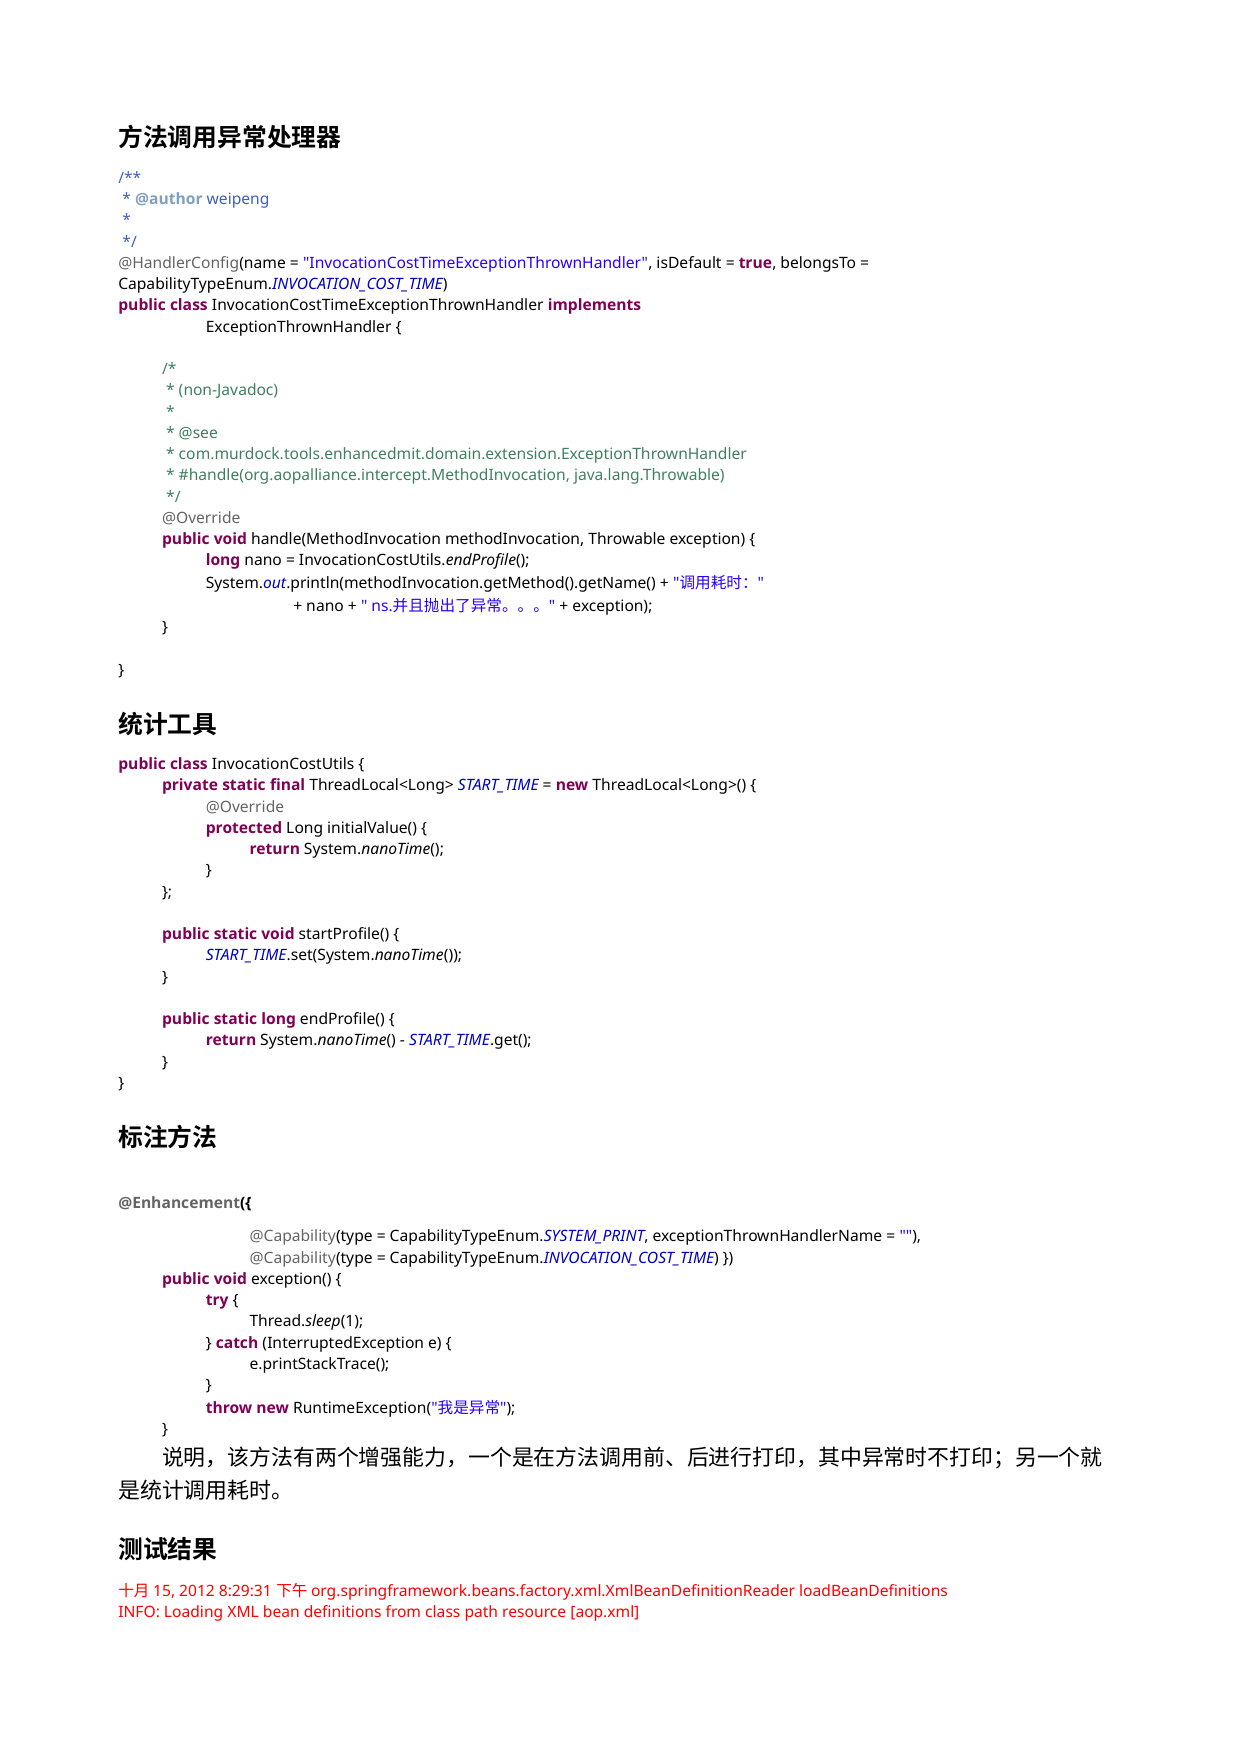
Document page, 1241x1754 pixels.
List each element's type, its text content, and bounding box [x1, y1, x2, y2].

text } [118, 859, 1122, 880]
text } [118, 965, 1122, 987]
text * [118, 400, 1122, 422]
text public class InvocationCostUtils { [118, 753, 1122, 774]
subtitle @Enhancement({ [118, 1191, 1122, 1213]
text } [118, 1374, 1122, 1395]
text System.out.println(methodInvocation.getMethod().getName() + "调用耗时：" [118, 570, 1122, 593]
text } [118, 658, 1122, 679]
text public void handle(MethodInvocation methodInvocation, Throwable exception) { [118, 528, 1122, 549]
text } [118, 1072, 1122, 1093]
text @Capability(type = CapabilityTypeEnum.INVOCATION_COST_TIME) }) [118, 1246, 1122, 1268]
text @Capability(type = CapabilityTypeEnum.SYSTEM_PRINT, exceptionThrownHandlerName = ""), [118, 1225, 1122, 1246]
text public class InvocationCostTimeExceptionThrownHandler implements [118, 294, 1122, 315]
subtitle 测试结果 [118, 1530, 1122, 1566]
text ExceptionThrownHandler { [118, 315, 1122, 337]
text } catch (InterruptedException e) { [118, 1331, 1122, 1353]
text } [118, 1050, 1122, 1072]
text } [118, 1418, 1122, 1439]
text return System.nanoTime(); [118, 838, 1122, 859]
text throw new RuntimeException("我是异常"); [118, 1395, 1122, 1418]
text * #handle(org.aopalliance.intercept.MethodInvocation, java.lang.Throwable) [118, 464, 1122, 485]
text e.printStackTrace(); [118, 1353, 1122, 1374]
text Thread.sleep(1); [118, 1310, 1122, 1331]
text long nano = InvocationCostUtils.endProfile(); [118, 549, 1122, 570]
text } [118, 616, 1122, 637]
text */ [118, 485, 1122, 507]
text public static void startProfile() { [118, 923, 1122, 944]
text @Override [118, 795, 1122, 817]
text 十月 15, 2012 8:29:31 下午 org.springframework.beans.factory.xml.XmlBeanDefinitionReader loadBeanDefinitions [118, 1578, 1122, 1601]
text 说明，该方法有两个增强能力，一个是在方法调用前、后进行打印，其中异常时不打印；另一个就是统计调用耗时。 [118, 1439, 1122, 1505]
text * [118, 209, 1122, 230]
text public void exception() { [118, 1268, 1122, 1289]
text * com.murdock.tools.enhancedmit.domain.extension.ExceptionThrownHandler [118, 443, 1122, 464]
text /** [118, 167, 1122, 188]
text START_TIME.set(System.nanoTime()); [118, 944, 1122, 965]
text private static final ThreadLocal<Long> START_TIME = new ThreadLocal<Long>() { [118, 774, 1122, 795]
text INFO: Loading XML bean definitions from class path resource [aop.xml] [118, 1601, 1122, 1622]
text /* [118, 358, 1122, 379]
subtitle 统计工具 [118, 704, 1122, 740]
text try { [118, 1289, 1122, 1310]
text return System.nanoTime() - START_TIME.get(); [118, 1029, 1122, 1050]
text public static long endProfile() { [118, 1008, 1122, 1029]
text * (non-Javadoc) [118, 379, 1122, 400]
subtitle 标注方法 [118, 1118, 1122, 1154]
text + nano + " ns.并且抛出了异常。。。" + exception); [118, 593, 1122, 616]
text @HandlerConfig(name = "InvocationCostTimeExceptionThrownHandler", isDefault = true, belongsTo = CapabilityTypeEnum.INVOCATION_COST_TIME) [118, 252, 1122, 294]
text }; [118, 880, 1122, 902]
text @Override [118, 507, 1122, 528]
text protected Long initialValue() { [118, 817, 1122, 838]
text * @see [118, 422, 1122, 443]
text */ [118, 230, 1122, 252]
text * @author weipeng [118, 188, 1122, 209]
subtitle 方法调用异常处理器 [118, 118, 1122, 154]
